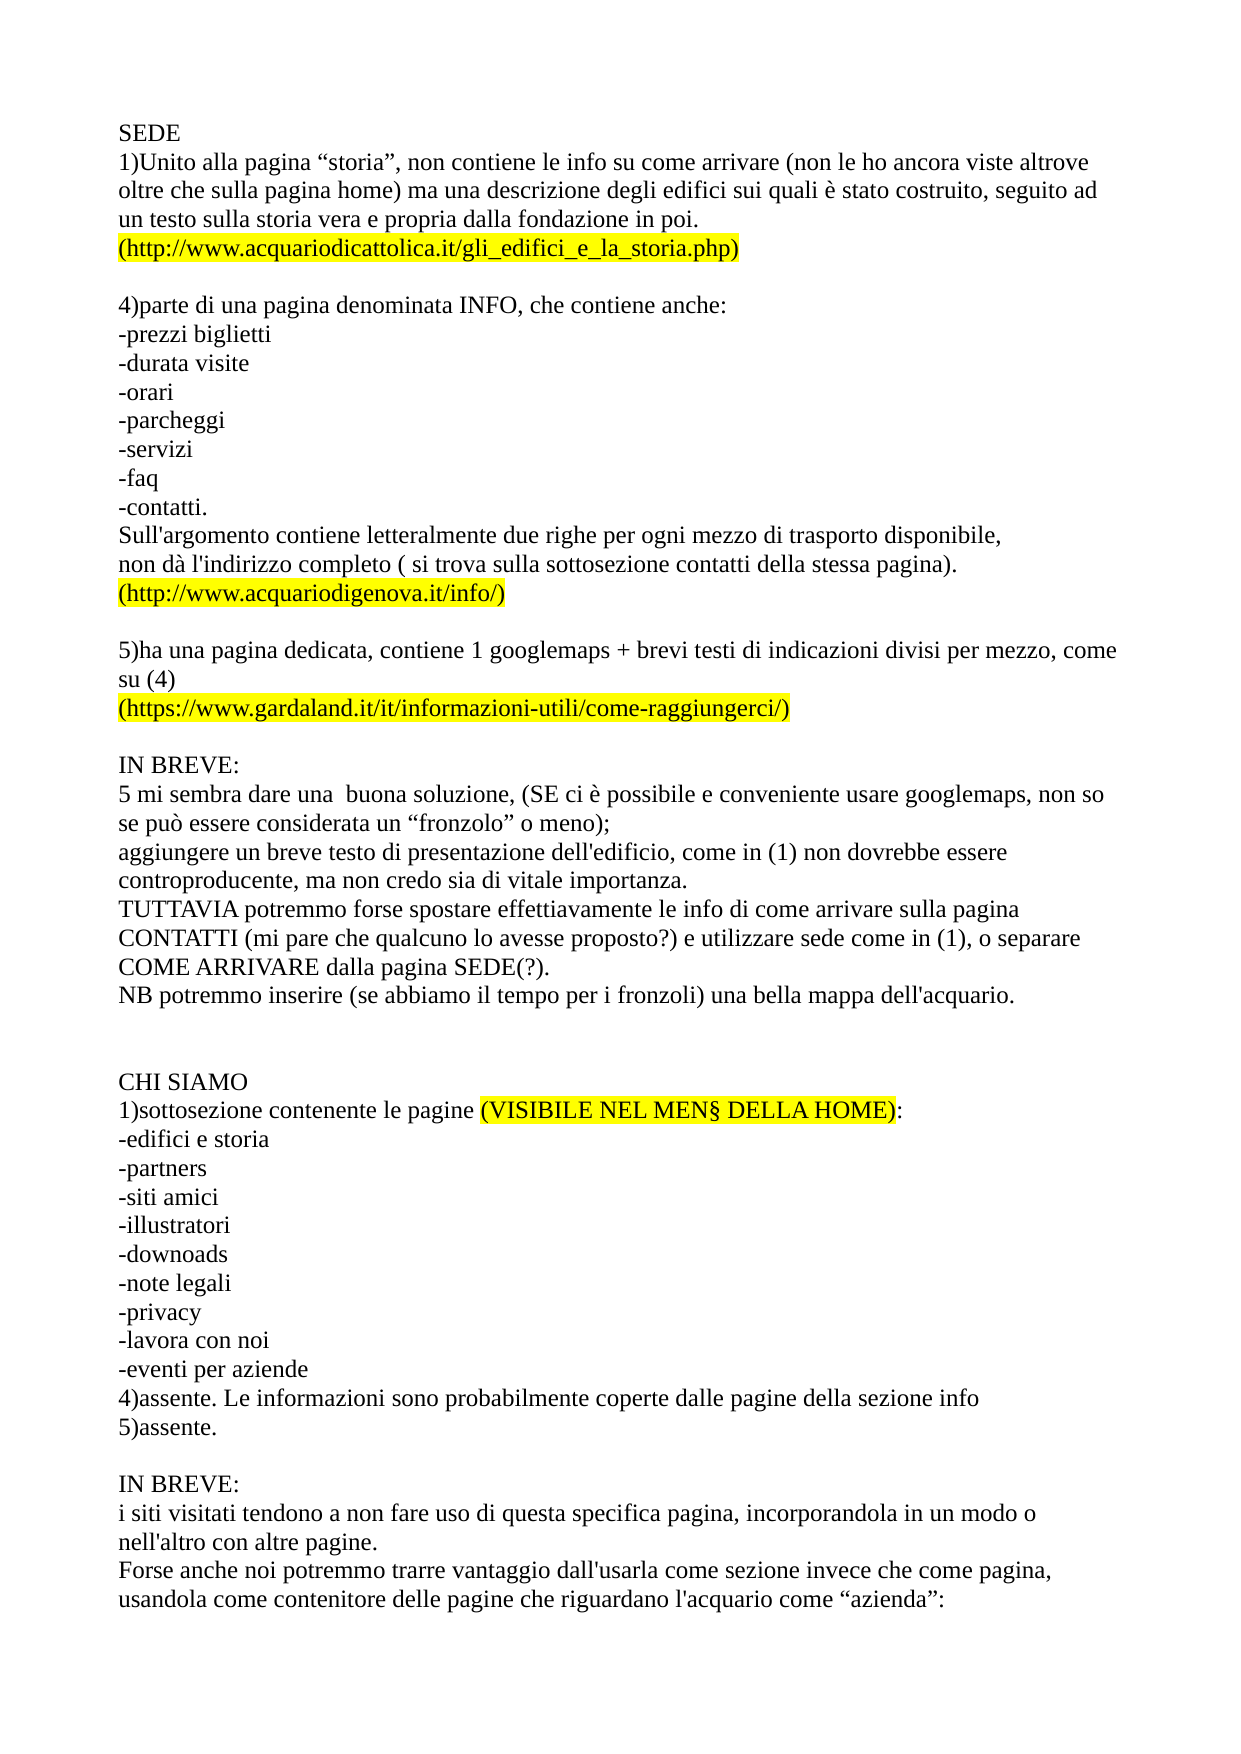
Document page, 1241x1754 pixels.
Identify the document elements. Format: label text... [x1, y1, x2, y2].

text 1)Unito alla pagina “storia”, non contiene le info su come arrivare (non le ho ancora viste altrove oltre che sulla pagina home) ma una descrizione degli edifici sui quali è stato costruito, seguito ad un testo sulla storia vera e propria dalla fondazione in poi. [118, 147, 1122, 233]
text i siti visitati tendono a non fare uso di questa specifica pagina, incorporandola in un modo o nell'altro con altre pagine. [118, 1498, 1122, 1556]
text 5 mi sembra dare una buona soluzione, (SE ci è possibile e conveniente usare googlemaps, non so se può essere considerata un “fronzolo” o meno); [118, 779, 1122, 837]
text -durata visite [118, 348, 1122, 377]
text -note legali [118, 1268, 1122, 1297]
text -illustratori [118, 1211, 1122, 1239]
text -contatti. [118, 492, 1122, 521]
text -partners [118, 1153, 1122, 1182]
text -servizi [118, 434, 1122, 463]
text -parcheggi [118, 406, 1122, 434]
text -downoads [118, 1239, 1122, 1268]
text -edifici e storia [118, 1124, 1122, 1153]
text non dà l'indirizzo completo ( si trova sulla sottosezione contatti della stessa pagina). [118, 549, 1122, 578]
text -siti amici [118, 1182, 1122, 1211]
text 5)ha una pagina dedicata, contiene 1 googlemaps + brevi testi di indicazioni divisi per mezzo, come su (4) [118, 636, 1122, 693]
text -privacy [118, 1297, 1122, 1326]
text SEDE [118, 118, 1122, 147]
text (http://www.acquariodigenova.it/info/) [118, 578, 1122, 607]
text aggiungere un breve testo di presentazione dell'edificio, come in (1) non dovrebbe essere controproducente, ma non credo sia di vitale importanza. [118, 837, 1122, 894]
text -faq [118, 463, 1122, 492]
text 4)parte di una pagina denominata INFO, che contiene anche: [118, 291, 1122, 319]
text 5)assente. [118, 1412, 1122, 1441]
text CHI SIAMO [118, 1067, 1122, 1096]
text -eventi per aziende [118, 1354, 1122, 1383]
text TUTTAVIA potremmo forse spostare effettiavamente le info di come arrivare sulla pagina CONTATTI (mi pare che qualcuno lo avesse proposto?) e utilizzare sede come in (1), o separare COME ARRIVARE dalla pagina SEDE(?). [118, 894, 1122, 981]
text IN BREVE: [118, 1469, 1122, 1498]
text (https://www.gardaland.it/it/informazioni-utili/come-raggiungerci/) [118, 693, 1122, 722]
text -orari [118, 377, 1122, 406]
text IN BREVE: [118, 751, 1122, 779]
text 1)sottosezione contenente le pagine (VISIBILE NEL MEN§ DELLA HOME): [118, 1096, 1122, 1124]
text Forse anche noi potremmo trarre vantaggio dall'usarla come sezione invece che come pagina, usandola come contenitore delle pagine che riguardano l'acquario come “azienda”: [118, 1556, 1122, 1613]
text -lavora con noi [118, 1326, 1122, 1354]
text (http://www.acquariodicattolica.it/gli_edifici_e_la_storia.php) [118, 233, 1122, 262]
text NB potremmo inserire (se abbiamo il tempo per i fronzoli) una bella mappa dell'acquario. [118, 981, 1122, 1009]
text 4)assente. Le informazioni sono probabilmente coperte dalle pagine della sezione info [118, 1383, 1122, 1412]
text -prezzi biglietti [118, 319, 1122, 348]
text Sull'argomento contiene letteralmente due righe per ogni mezzo di trasporto disponibile, [118, 521, 1122, 549]
